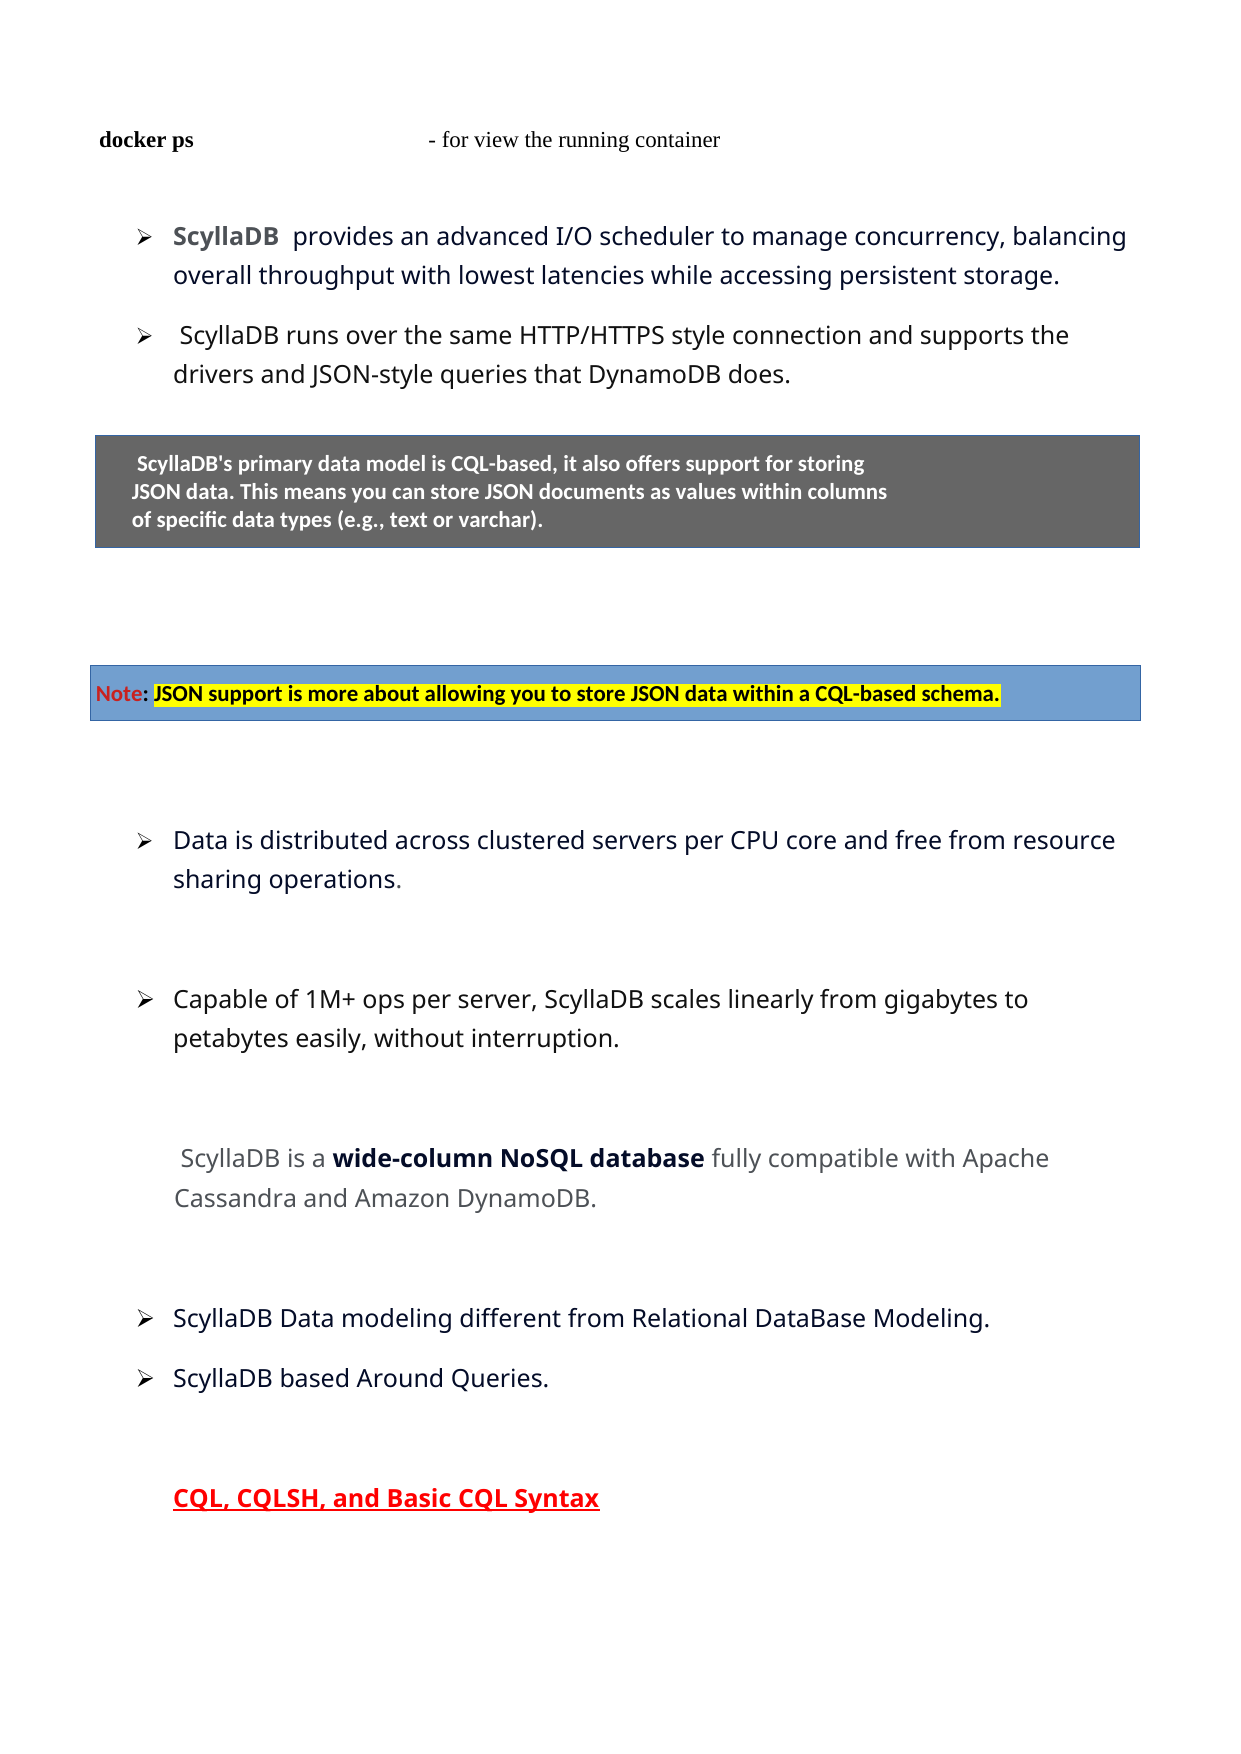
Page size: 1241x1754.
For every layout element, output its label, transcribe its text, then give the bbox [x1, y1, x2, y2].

list ScyllaDB provides an advanced I/O scheduler to manage concurrency, balancing overall throughput with lowest latencies while accessing persistent storage. [135, 218, 1138, 292]
text docker ps - for view the running container [99, 126, 1138, 152]
list Data is distributed across clustered servers per CPU core and free from resource sharing operations. [135, 823, 1138, 896]
list Capable of 1M+ ops per server, ScyllaDB scales linearly from gigabytes to petabytes easily, without interruption. [135, 982, 1138, 1055]
list ScyllaDB runs over the same HTTP/HTTPS style connection and supports the drivers and JSON-style queries that DynamoDB does. [135, 317, 1138, 391]
list ScyllaDB based Around Queries. [135, 1360, 1138, 1394]
list ScyllaDB Data modeling different from Relational DataBase Modeling. [135, 1300, 1138, 1334]
list ScyllaDB is a wide-column NoSQL database fully compatible with Apache Cassandra and Amazon DynamoDB. [136, 1141, 1138, 1214]
text CQL, CQLSH, and Basic CQL Syntax [173, 1480, 1138, 1514]
